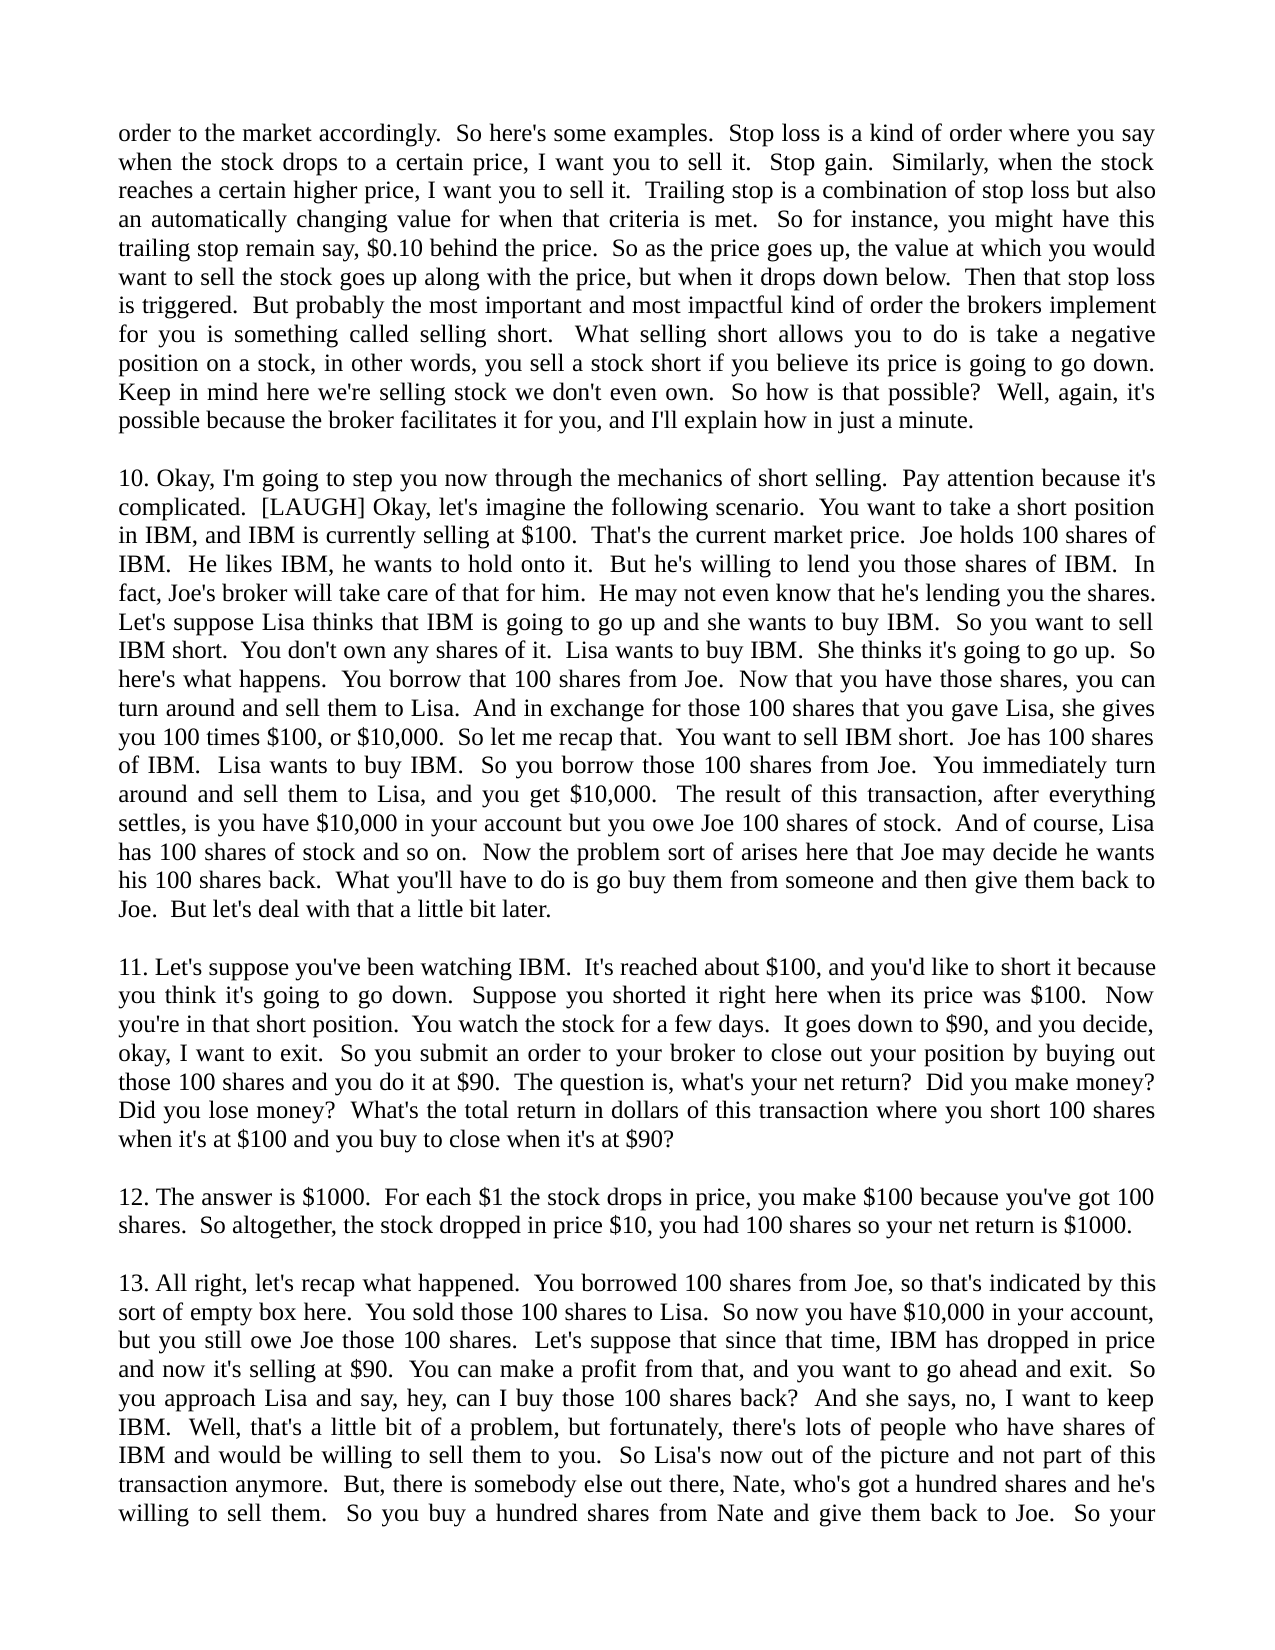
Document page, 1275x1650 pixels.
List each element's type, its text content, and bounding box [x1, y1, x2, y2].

text 13. All right, let's recap what happened. You borrowed 100 shares from Joe, so that's indicated by this sort of empty box here. You sold those 100 shares to Lisa. So now you have $10,000 in your account, but you still owe Joe those 100 shares. Let's suppose that since that time, IBM has dropped in price and now it's selling at $90. You can make a profit from that, and you want to go ahead and exit. So you approach Lisa and say, hey, can I buy those 100 shares back? And she says, no, I want to keep IBM. Well, that's a little bit of a problem, but fortunately, there's lots of people who have shares of IBM and would be willing to sell them to you. So Lisa's now out of the picture and not part of this transaction anymore. But, there is somebody else out there, Nate, who's got a hundred shares and he's willing to sell them. So you buy a hundred shares from Nate and give them back to Joe. So your [118, 1268, 1157, 1527]
text 12. The answer is $1000. For each $1 the stock drops in price, you make $100 because you've got 100 shares. So altogether, the stock dropped in price $10, you had 100 shares so your net return is $1000. [118, 1182, 1157, 1239]
text 11. Let's suppose you've been watching IBM. It's reached about $100, and you'd like to short it because you think it's going to go down. Suppose you shorted it right here when its price was $100. Now you're in that short position. You watch the stock for a few days. It goes down to $90, and you decide, okay, I want to exit. So you submit an order to your broker to close out your position by buying out those 100 shares and you do it at $90. The question is, what's your net return? Did you make money? Did you lose money? What's the total return in dollars of this transaction where you short 100 shares when it's at $100 and you buy to close when it's at $90? [118, 952, 1157, 1153]
text 10. Okay, I'm going to step you now through the mechanics of short selling. Pay attention because it's complicated. [LAUGH] Okay, let's imagine the following scenario. You want to take a short position in IBM, and IBM is currently selling at $100. That's the current market price. Joe holds 100 shares of IBM. He likes IBM, he wants to hold onto it. But he's willing to lend you those shares of IBM. In fact, Joe's broker will take care of that for him. He may not even know that he's lending you the shares. Let's suppose Lisa thinks that IBM is going to go up and she wants to buy IBM. So you want to sell IBM short. You don't own any shares of it. Lisa wants to buy IBM. She thinks it's going to go up. So here's what happens. You borrow that 100 shares from Joe. Now that you have those shares, you can turn around and sell them to Lisa. And in exchange for those 100 shares that you gave Lisa, she gives you 100 times $100, or $10,000. So let me recap that. You want to sell IBM short. Joe has 100 shares of IBM. Lisa wants to buy IBM. So you borrow those 100 shares from Joe. You immediately turn around and sell them to Lisa, and you get $10,000. The result of this transaction, after everything settles, is you have $10,000 in your account but you owe Joe 100 shares of stock. And of course, Lisa has 100 shares of stock and so on. Now the problem sort of arises here that Joe may decide he wants his 100 shares back. What you'll have to do is go buy them from someone and then give them back to Joe. But let's deal with that a little bit later. [118, 463, 1157, 923]
text order to the market accordingly. So here's some examples. Stop loss is a kind of order where you say when the stock drops to a certain price, I want you to sell it. Stop gain. Similarly, when the stock reaches a certain higher price, I want you to sell it. Trailing stop is a combination of stop loss but also an automatically changing value for when that criteria is met. So for instance, you might have this trailing stop remain say, $0.10 behind the price. So as the price goes up, the value at which you would want to sell the stock goes up along with the price, but when it drops down below. Then that stop loss is triggered. But probably the most important and most impactful kind of order the brokers implement for you is something called selling short. What selling short allows you to do is take a negative position on a stock, in other words, you sell a stock short if you believe its price is going to go down. Keep in mind here we're selling stock we don't even own. So how is that possible? Well, again, it's possible because the broker facilitates it for you, and I'll explain how in just a minute. [118, 118, 1157, 434]
